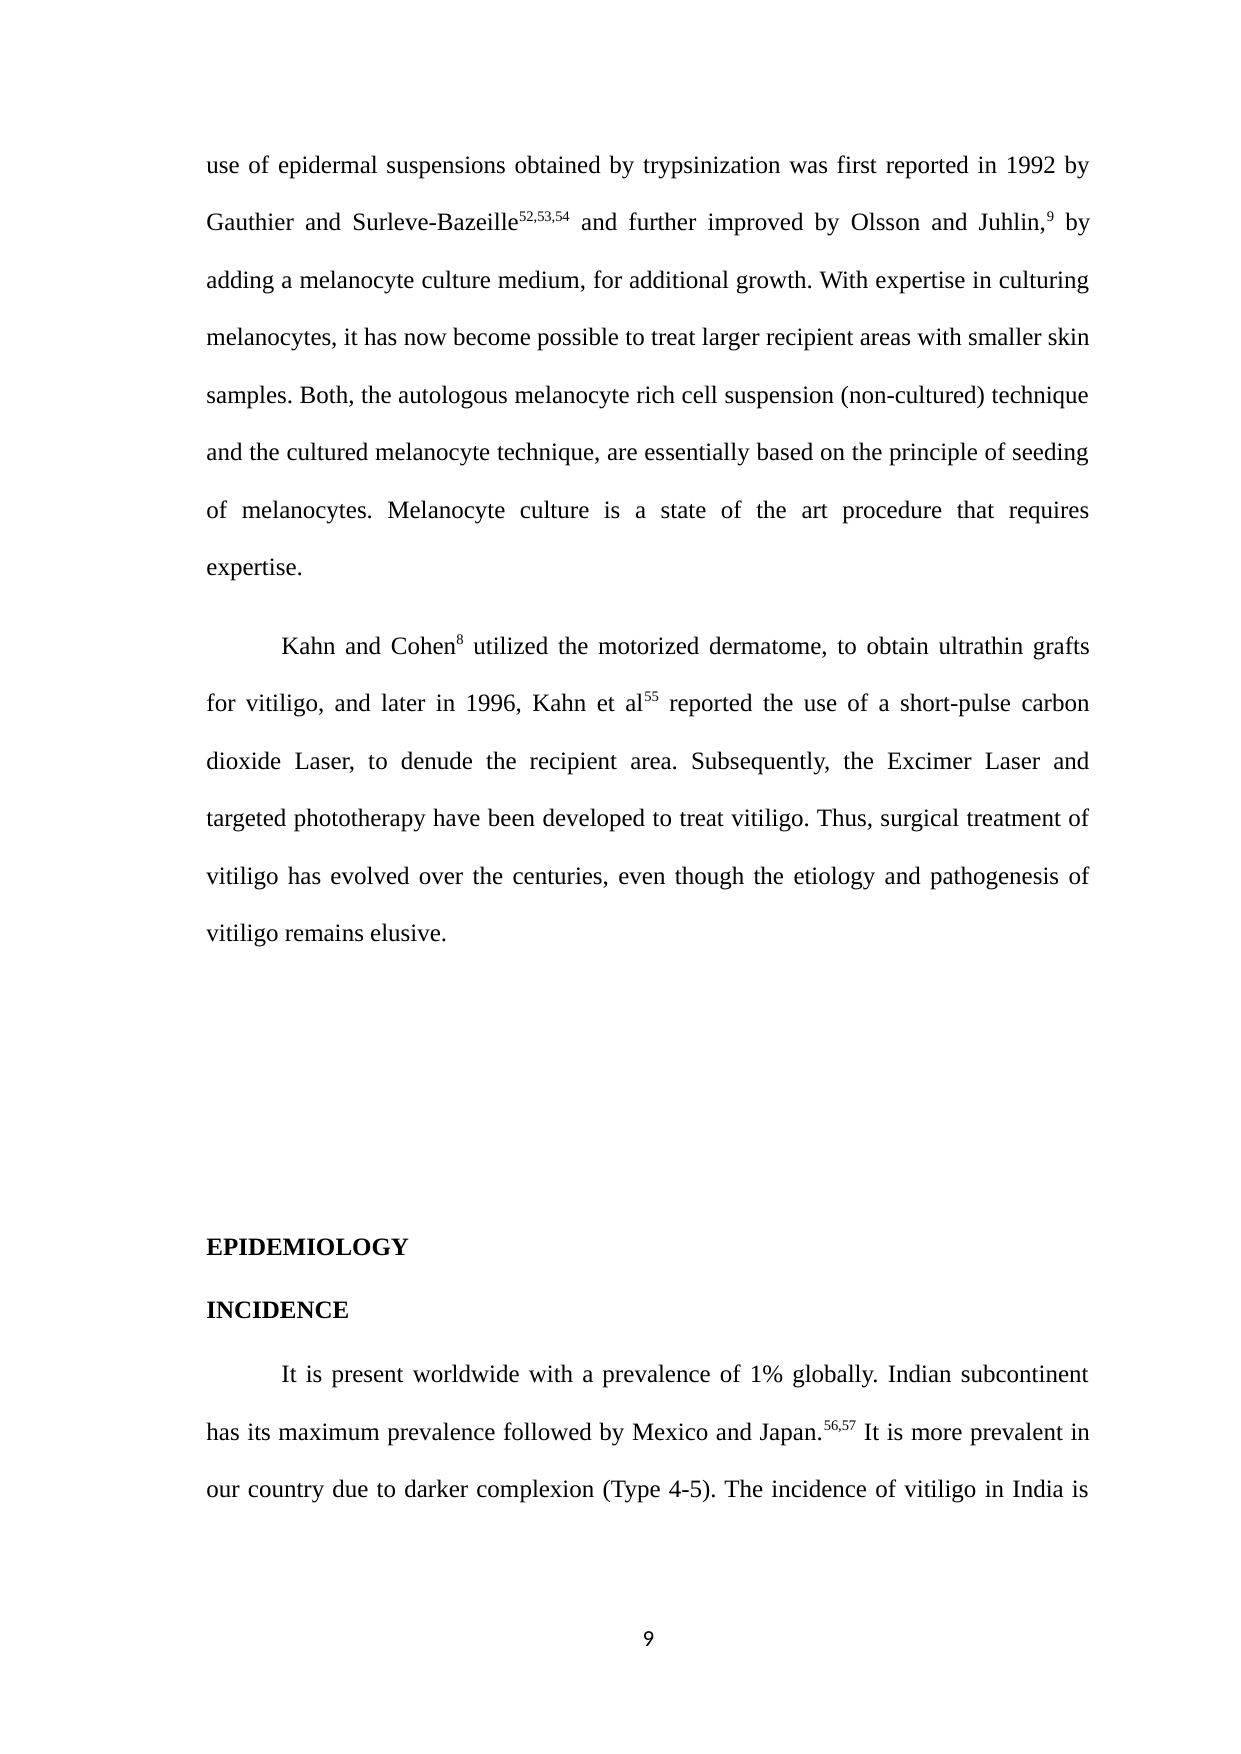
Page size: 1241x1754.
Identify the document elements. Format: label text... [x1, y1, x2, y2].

text It is present worldwide with a prevalence of 1% globally. Indian subcontinent has its maximum prevalence followed by Mexico and Japan.56,57 It is more prevalent in our country due to darker complexion (Type 4-5). The incidence of vitiligo in India is [206, 1359, 1090, 1503]
text INCIDENCE [206, 1296, 1090, 1324]
text use of epidermal suspensions obtained by trypsinization was first reported in 1992 by Gauthier and Surleve-Bazeille52,53,54 and further improved by Olsson and Juhlin,9 by adding a melanocyte culture medium, for additional growth. With expertise in culturing melanocytes, it has now become possible to treat larger recipient areas with smaller skin samples. Both, the autologous melanocyte rich cell suspension (non-cultured) technique and the cultured melanocyte technique, are essentially based on the principle of seeding of melanocytes. Melanocyte culture is a state of the art procedure that requires expertise. [206, 150, 1090, 581]
text Kahn and Cohen8 utilized the motorized dermatome, to obtain ultrathin grafts for vitiligo, and later in 1996, Kahn et al55 reported the use of a short-pulse carbon dioxide Laser, to denude the recipient area. Subsequently, the Excimer Laser and targeted phototherapy have been developed to treat vitiligo. Thus, surgical treatment of vitiligo has evolved over the centuries, even though the etiology and pathogenesis of vitiligo remains elusive. [206, 631, 1090, 947]
text EPIDEMIOLOGY [206, 1232, 1090, 1260]
